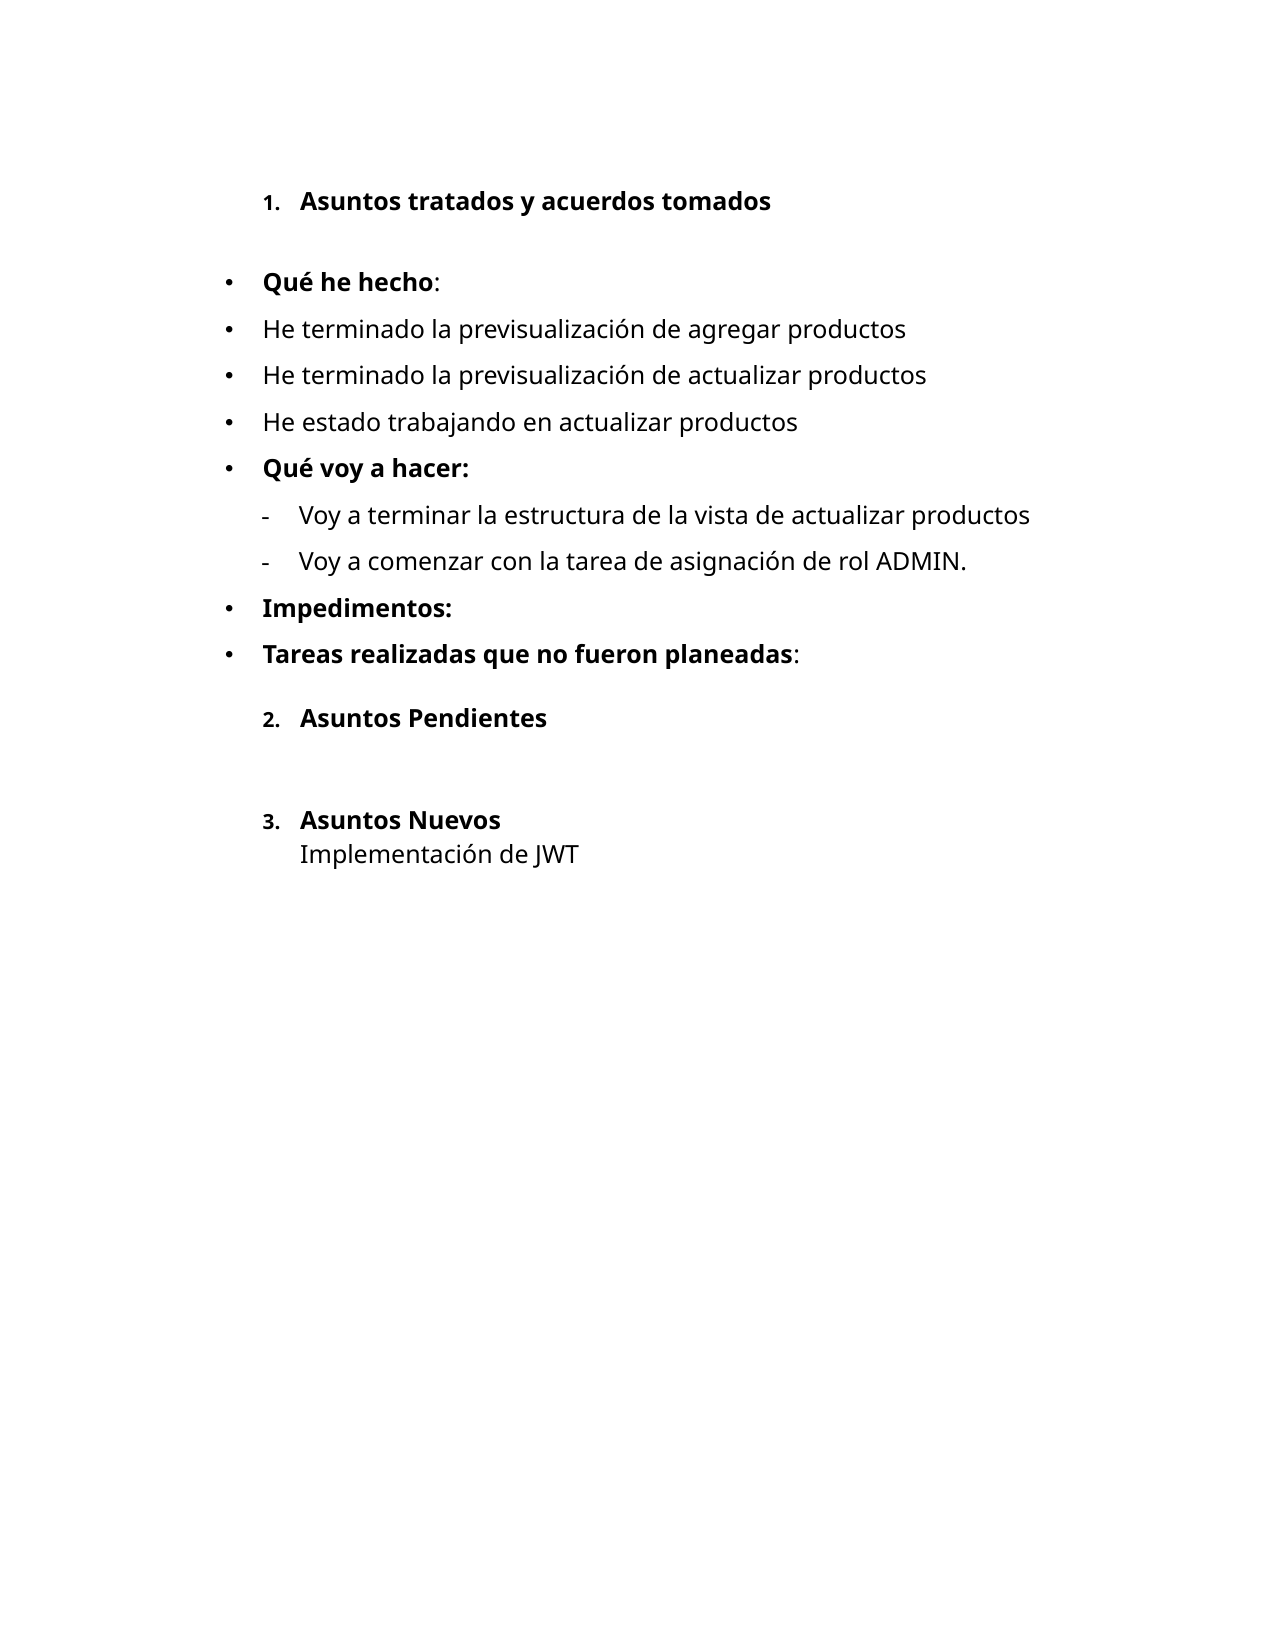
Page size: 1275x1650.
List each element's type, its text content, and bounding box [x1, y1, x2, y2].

list Asuntos Pendientes [262, 700, 1087, 734]
list He terminado la previsualización de agregar productos [225, 311, 1087, 345]
list Asuntos Nuevos [262, 803, 1087, 837]
list Qué voy a hacer: [225, 451, 1087, 485]
list Qué he hecho: [225, 265, 1087, 299]
list He terminado la previsualización de actualizar productos [225, 358, 1087, 392]
list Asuntos tratados y acuerdos tomados [262, 184, 1087, 218]
text Implementación de JWT [300, 837, 1087, 871]
list Tareas realizadas que no fueron planeadas: [225, 637, 1087, 671]
list Voy a comenzar con la tarea de asignación de rol ADMIN. [261, 544, 1087, 578]
list He estado trabajando en actualizar productos [225, 404, 1087, 438]
list Impedimentos: [225, 591, 1087, 625]
list Voy a terminar la estructura de la vista de actualizar productos [261, 497, 1087, 532]
